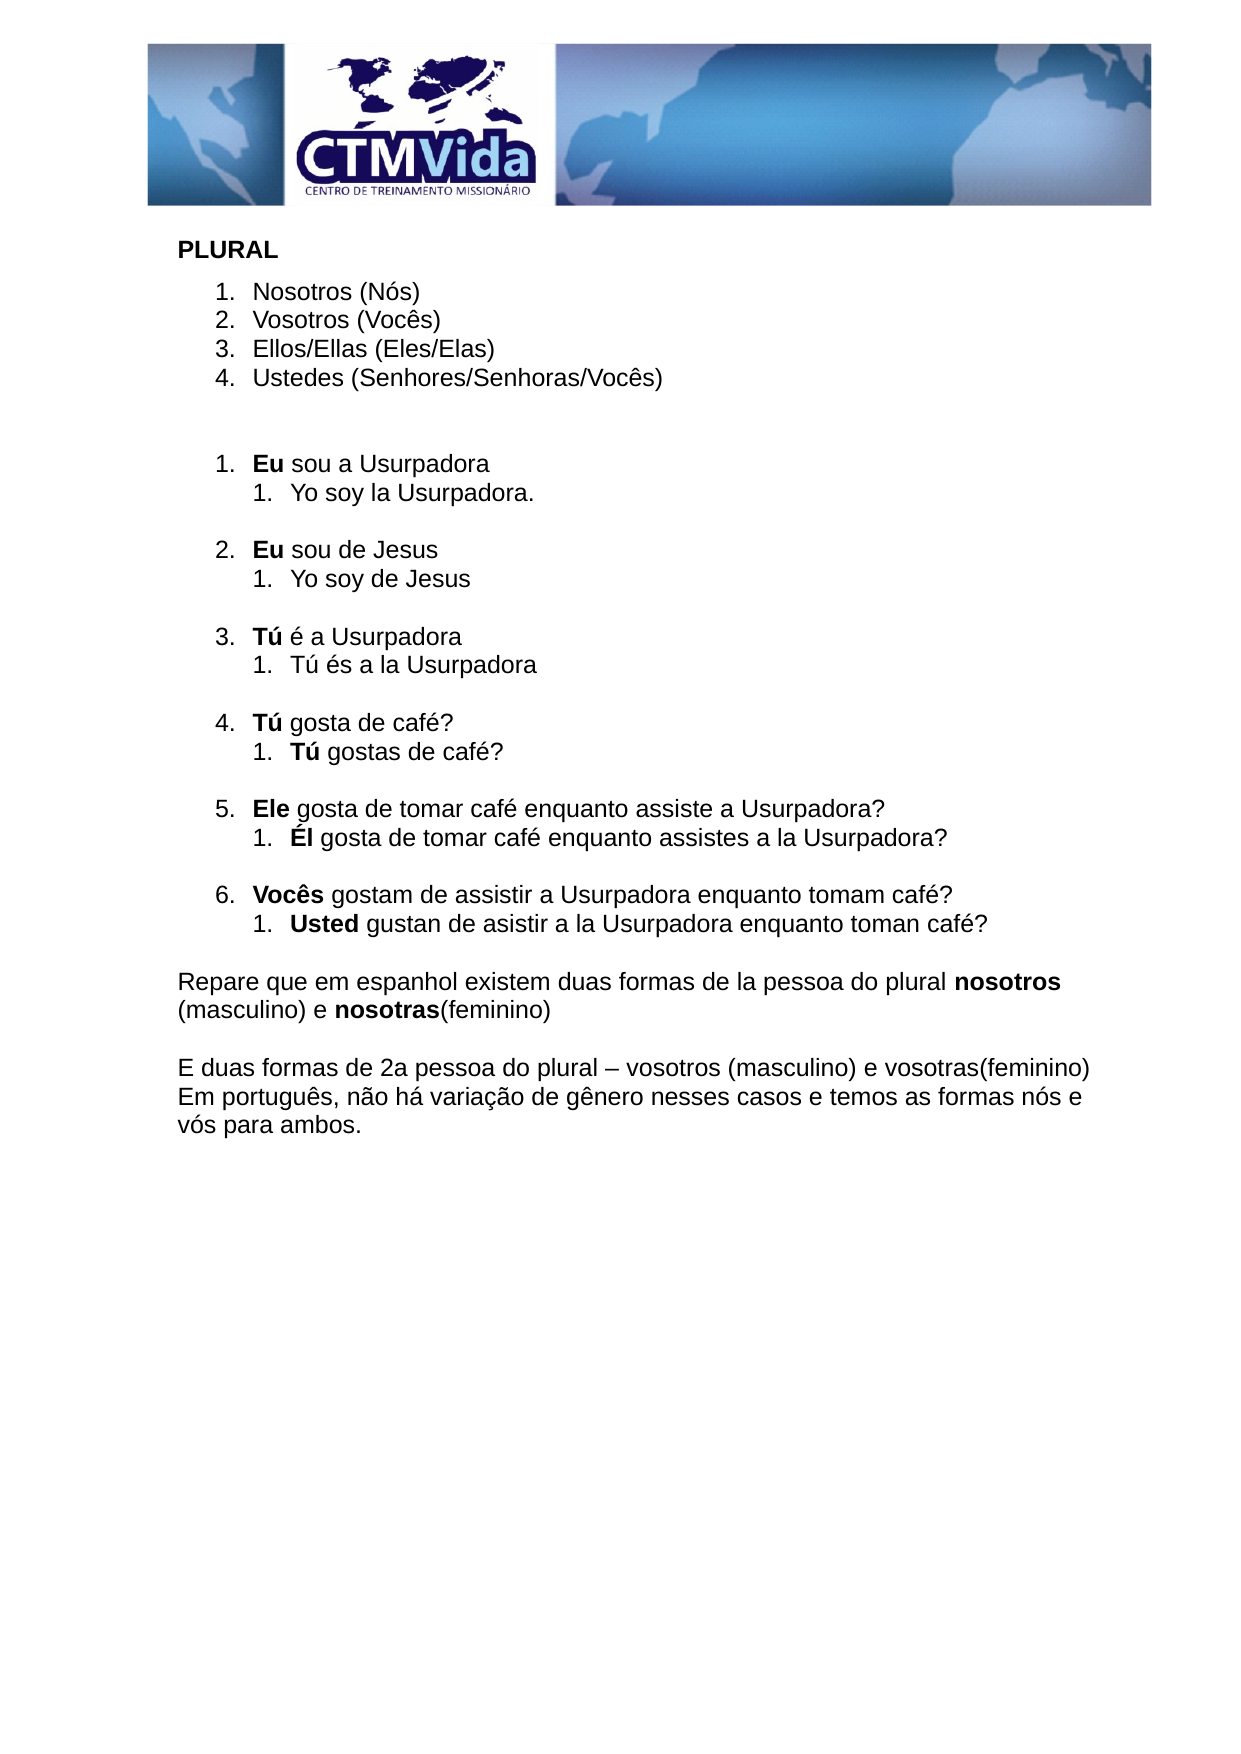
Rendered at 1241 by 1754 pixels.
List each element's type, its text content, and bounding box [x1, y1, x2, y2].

list Ele gosta de tomar café enquanto assiste a Usurpadora? [215, 794, 1122, 823]
list Usted gustan de asistir a la Usurpadora enquanto toman café? [252, 909, 1122, 938]
list Yo soy de Jesus [252, 564, 1122, 593]
picture [147, 43, 1152, 206]
text E duas formas de 2a pessoa do plural – vosotros (masculino) e vosotras(feminino) [177, 1053, 1122, 1082]
list Ellos/Ellas (Eles/Elas) [215, 334, 1122, 363]
text Em português, não há variação de gênero nesses casos e temos as formas nós e vós para ambos. [177, 1082, 1122, 1139]
list Vosotros (Vocês) [215, 305, 1122, 334]
list Vocês gostam de assistir a Usurpadora enquanto tomam café? [215, 880, 1122, 909]
list Eu sou a Usurpadora [215, 449, 1122, 478]
text Repare que em espanhol existem duas formas de la pessoa do plural nosotros (masculino) e nosotras(feminino) [177, 967, 1122, 1024]
list Eu sou de Jesus [215, 535, 1122, 564]
list Tú gosta de café? [215, 708, 1122, 737]
subtitle Plural [177, 235, 1122, 264]
list Nosotros (Nós) [215, 277, 1122, 305]
list Ustedes (Senhores/Senhoras/Vocês) [215, 363, 1122, 392]
list Yo soy la Usurpadora. [252, 478, 1122, 507]
list Tú és a la Usurpadora [252, 650, 1122, 679]
list Él gosta de tomar café enquanto assistes a la Usurpadora? [252, 823, 1122, 852]
list Tú gostas de café? [252, 737, 1122, 765]
list Tú é a Usurpadora [215, 622, 1122, 650]
